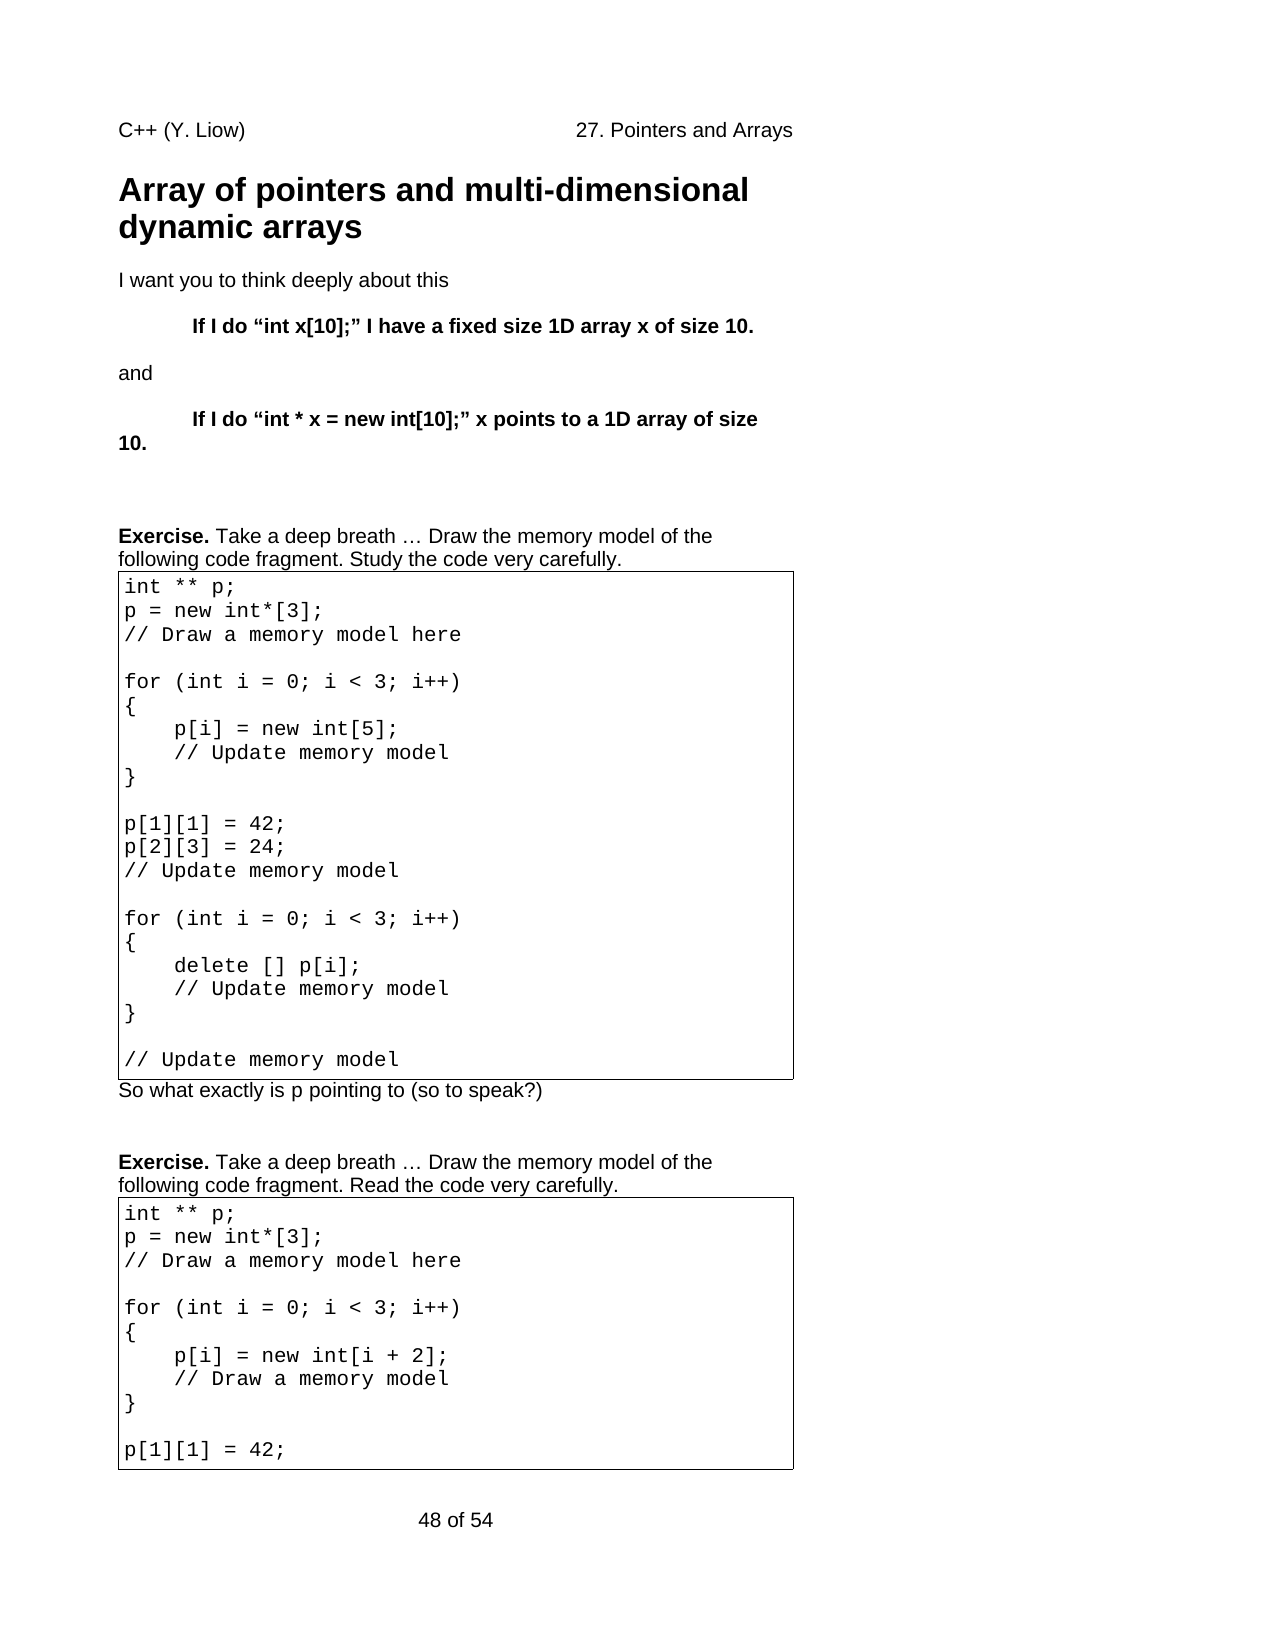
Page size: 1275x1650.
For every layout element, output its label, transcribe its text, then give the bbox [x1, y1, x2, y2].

text Exercise. Take a deep breath … Draw the memory model of the following code fragment. Read the code very carefully. [118, 1150, 793, 1197]
text and [118, 362, 793, 385]
text I want you to think deeply about this [118, 269, 793, 292]
table_header int ** p; p = new int*[3]; // Draw a memory model here for (int i = 0; i < 3; i++) { p[i] = new int[i + 2]; // Draw a memory model } p[1][1] = 42; [119, 1198, 793, 1468]
text If I do “int * x = new int[10];” x points to a 1D array of size 10. [118, 408, 793, 454]
table_header int ** p; p = new int*[3]; // Draw a memory model here for (int i = 0; i < 3; i++) { p[i] = new int[5]; // Update memory model } p[1][1] = 42; p[2][3] = 24; // Update memory model for (int i = 0; i < 3; i++) { delete [] p[i]; // Update memory model } // Update memory model [119, 572, 793, 1079]
text If I do “int x[10];” I have a fixed size 1D array x of size 10. [118, 315, 793, 338]
text Exercise. Take a deep breath … Draw the memory model of the following code fragment. Study the code very carefully. [118, 524, 793, 571]
text Array of pointers and multi-dimensional dynamic arrays [118, 171, 793, 245]
text So what exactly is p pointing to (so to speak?) [118, 1080, 793, 1104]
